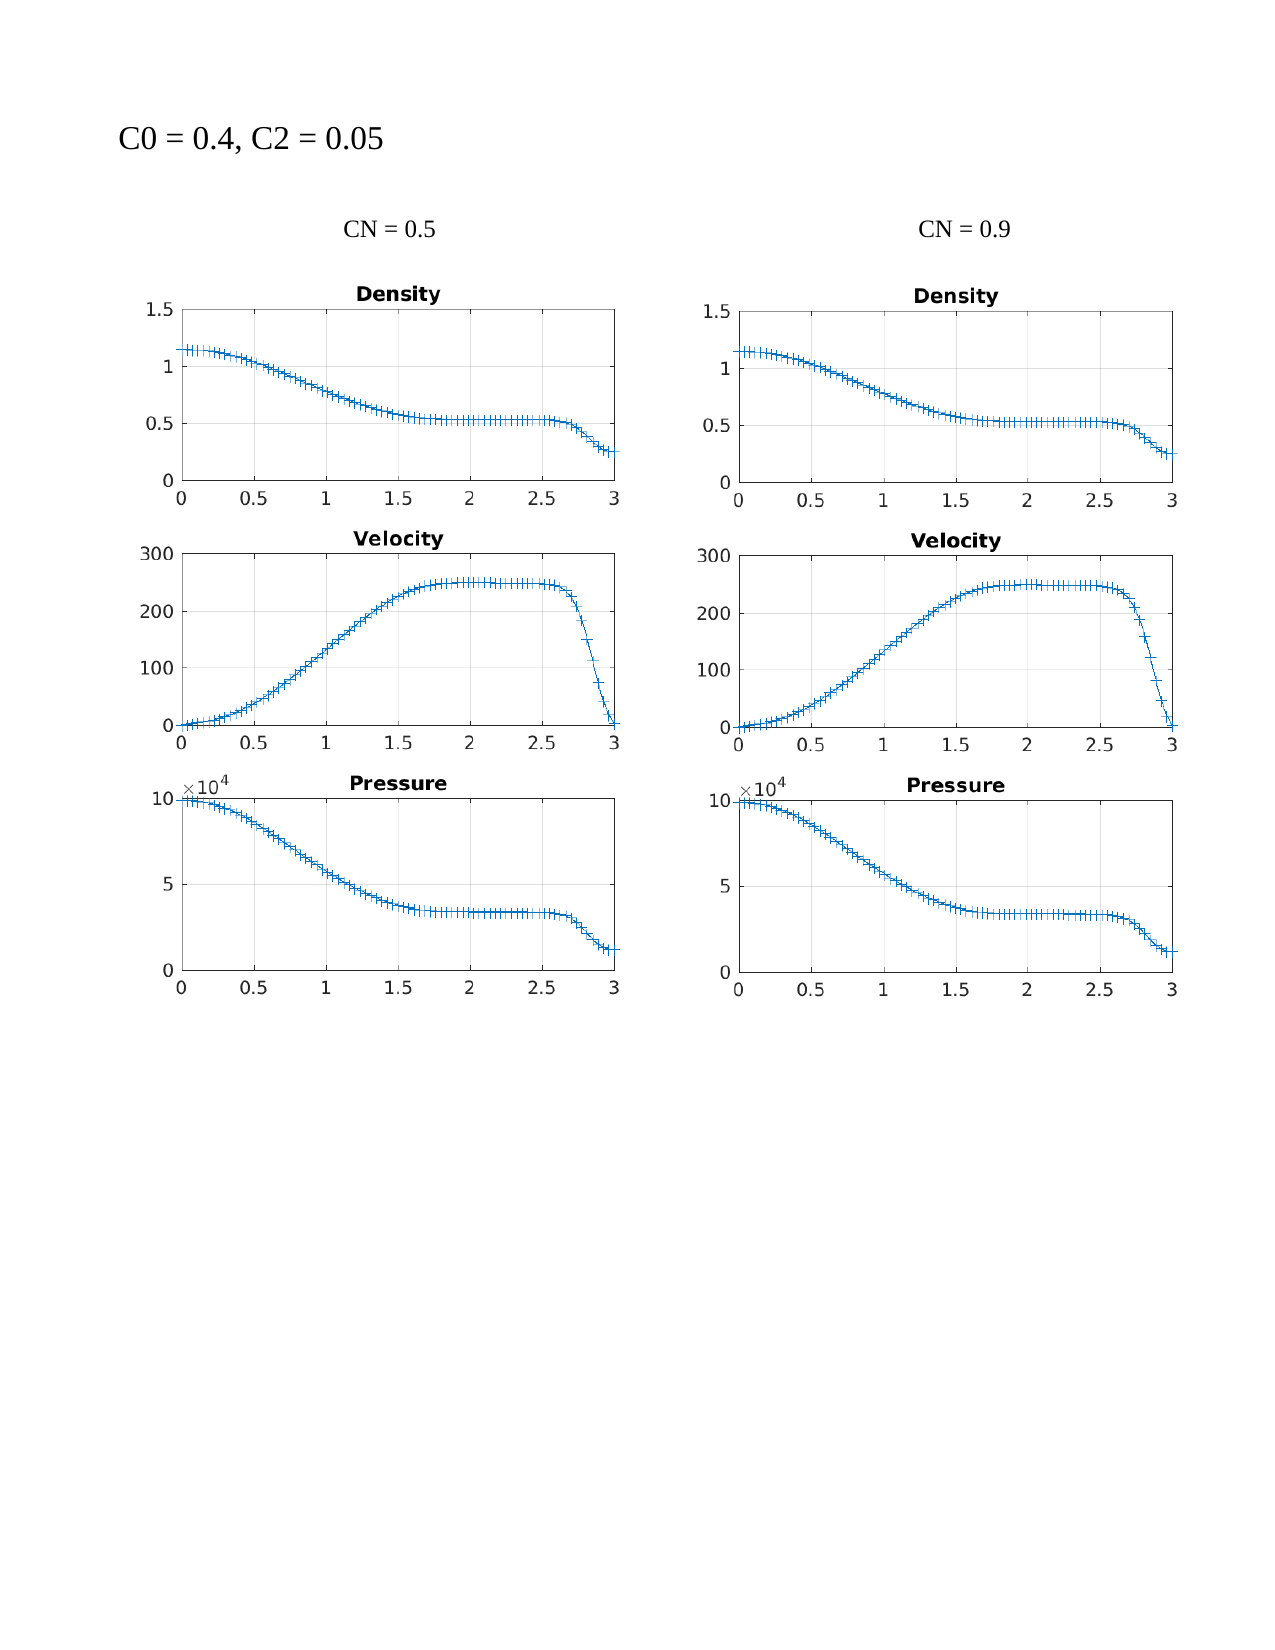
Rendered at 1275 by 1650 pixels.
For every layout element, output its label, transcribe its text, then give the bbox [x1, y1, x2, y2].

text C0 = 0.4, C2 = 0.05 [118, 118, 1157, 156]
picture [109, 242, 1225, 1061]
text CN = 0.5 CN = 0.9 [118, 214, 1157, 243]
